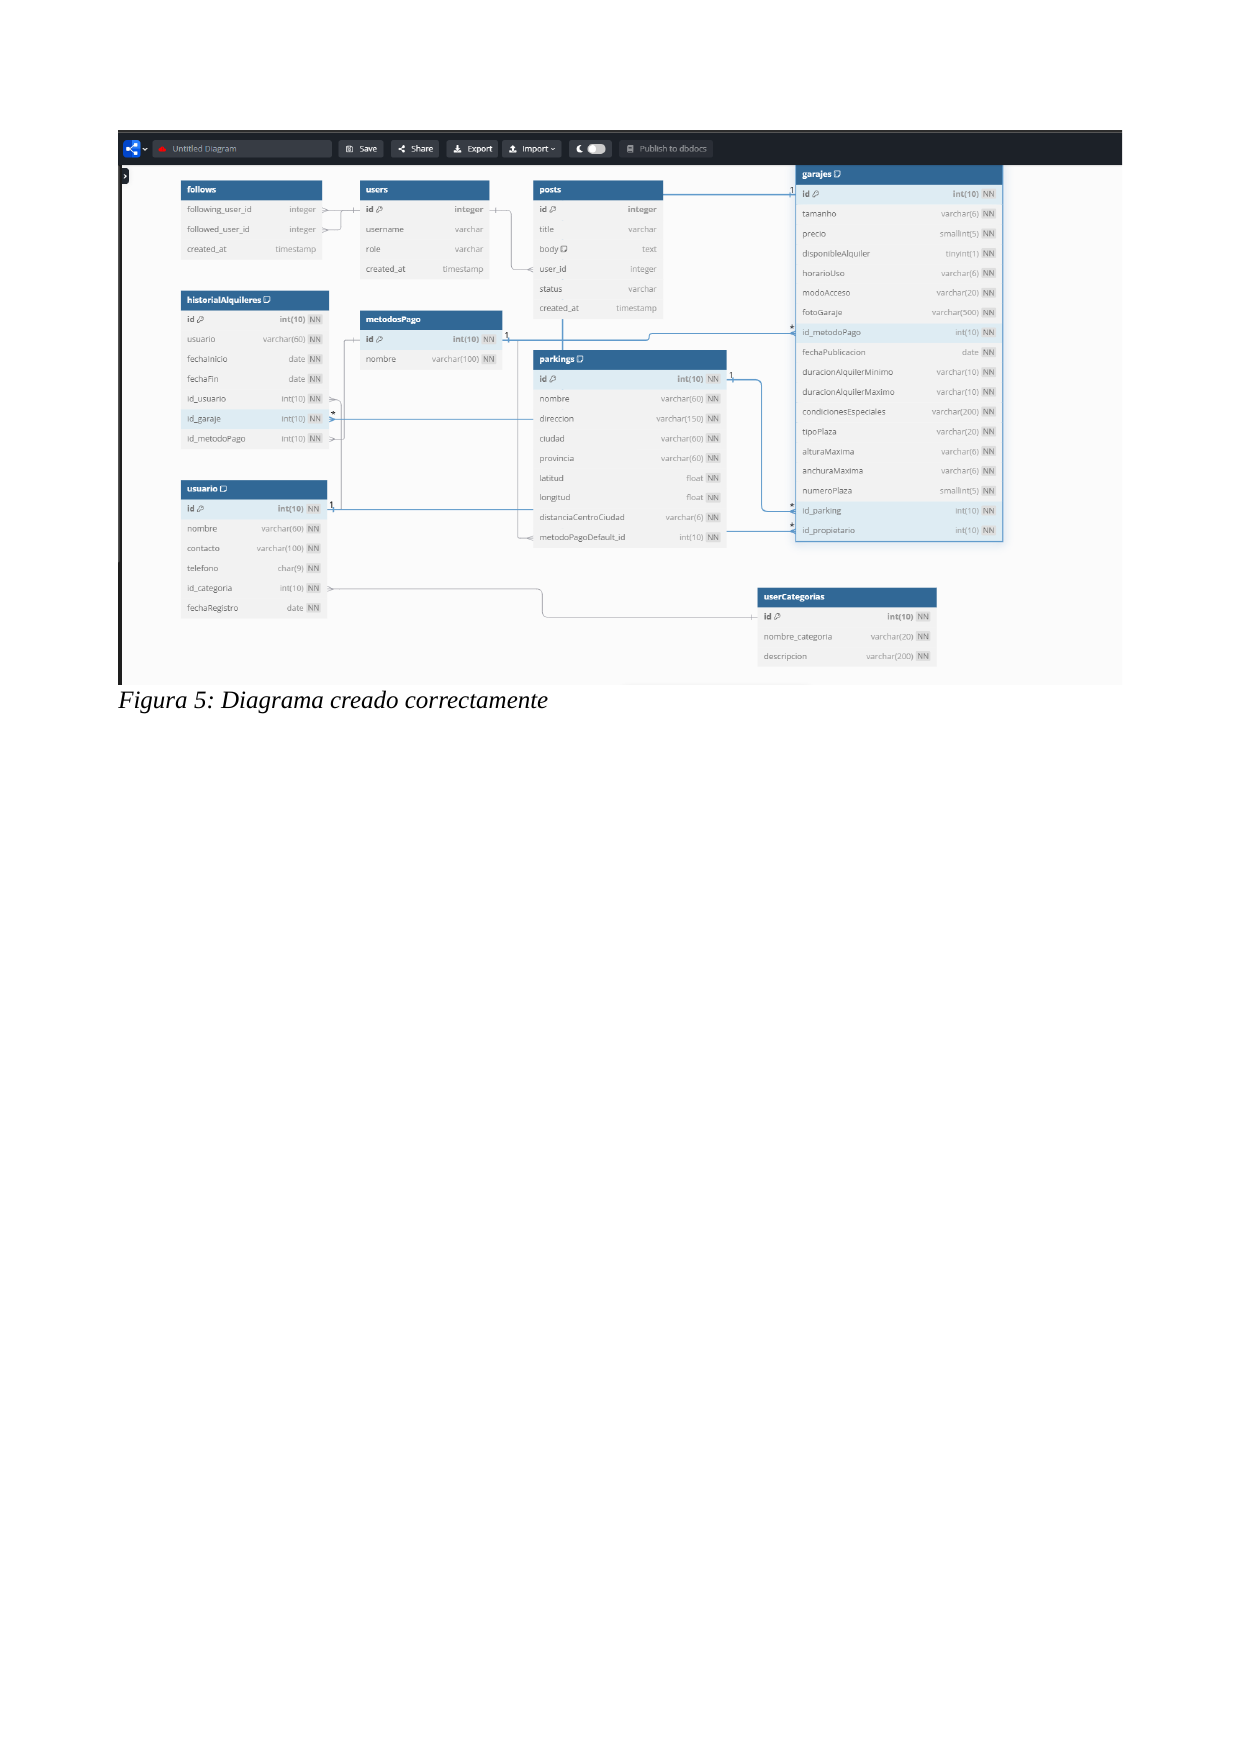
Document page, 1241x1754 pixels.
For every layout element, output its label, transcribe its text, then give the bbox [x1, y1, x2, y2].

text Figura 5: Diagrama creado correctamente [118, 685, 1122, 714]
picture [118, 130, 1123, 685]
